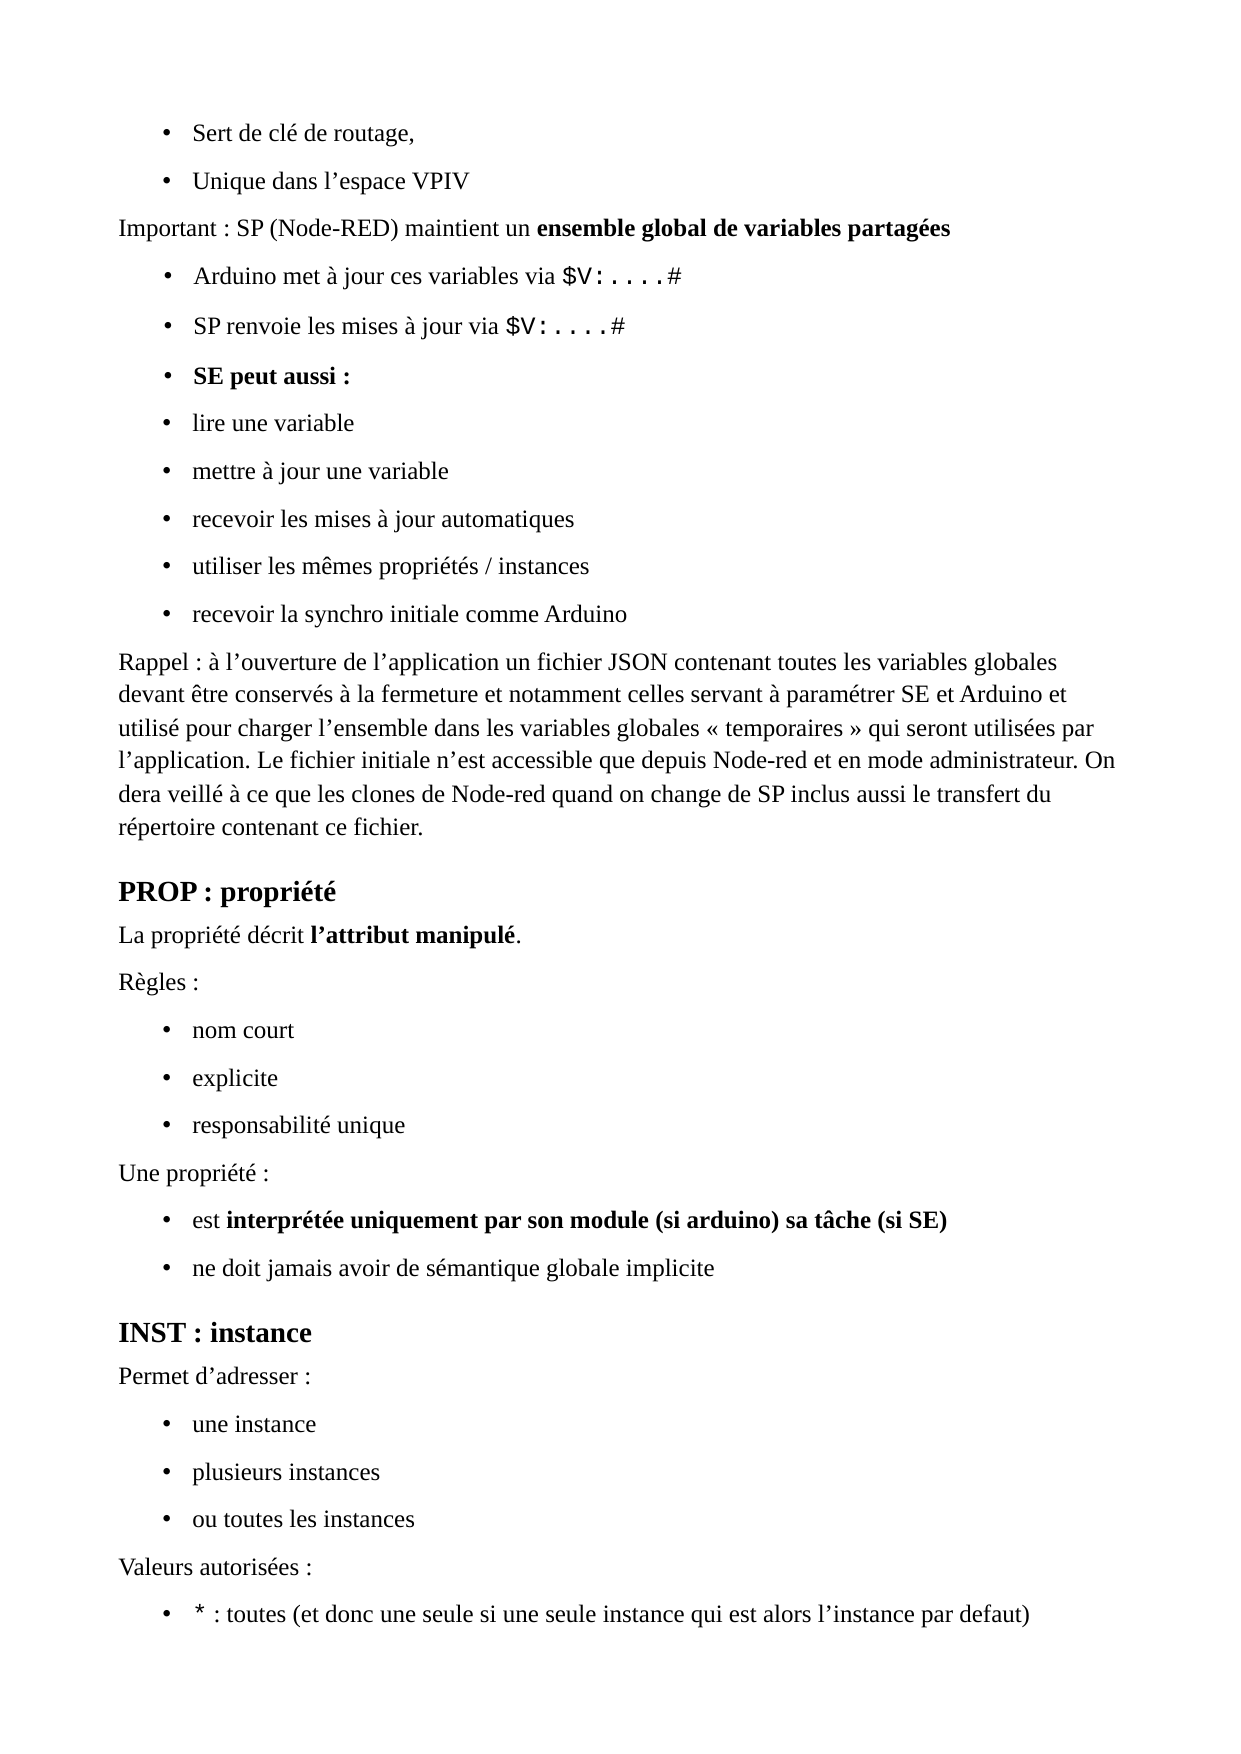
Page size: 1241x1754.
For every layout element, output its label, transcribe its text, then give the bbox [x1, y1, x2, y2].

subtitle INST : instance [118, 1315, 1122, 1349]
list lire une variable [162, 408, 1122, 437]
list nom court [162, 1015, 1122, 1044]
text Valeurs autorisées : [118, 1552, 1122, 1581]
list une instance [162, 1409, 1122, 1438]
list recevoir la synchro initiale comme Arduino [162, 599, 1122, 628]
list explicite [162, 1063, 1122, 1091]
text Règles : [118, 967, 1122, 996]
list SE peut aussi : [164, 361, 1122, 390]
list SP renvoie les mises à jour via $V:....# [164, 311, 1122, 342]
text Rappel : à l’ouverture de l’application un fichier JSON contenant toutes les variables globales devant être conservés à la fermeture et notamment celles servant à paramétrer SE et Arduino et utilisé pour charger l’ensemble dans les variables globales « temporaires » qui seront utilisées par l’application. Le fichier initiale n’est accessible que depuis Node-red et en mode administrateur. On dera veillé à ce que les clones de Node-red quand on change de SP inclus aussi le transfert du répertoire contenant ce fichier. [118, 647, 1122, 840]
text Important : SP (Node-RED) maintient un ensemble global de variables partagées [118, 213, 1122, 242]
text Permet d’adresser : [118, 1361, 1122, 1390]
list responsabilité unique [162, 1110, 1122, 1139]
list utiliser les mêmes propriétés / instances [162, 551, 1122, 580]
subtitle PROP : propriété [118, 874, 1122, 907]
list * : toutes (et donc une seule si une seule instance qui est alors l’instance par defaut) [162, 1599, 1122, 1630]
list est interprétée uniquement par son module (si arduino) sa tâche (si SE) [162, 1206, 1122, 1234]
text Une propriété : [118, 1158, 1122, 1187]
list ou toutes les instances [162, 1504, 1122, 1533]
list Arduino met à jour ces variables via $V:....# [164, 261, 1122, 292]
list plusieurs instances [162, 1457, 1122, 1485]
list mettre à jour une variable [162, 456, 1122, 485]
list Unique dans l’espace VPIV [162, 166, 1122, 194]
list recevoir les mises à jour automatiques [162, 504, 1122, 532]
list Sert de clé de routage, [162, 118, 1122, 147]
text La propriété décrit l’attribut manipulé. [118, 920, 1122, 949]
list ne doit jamais avoir de sémantique globale implicite [162, 1253, 1122, 1282]
